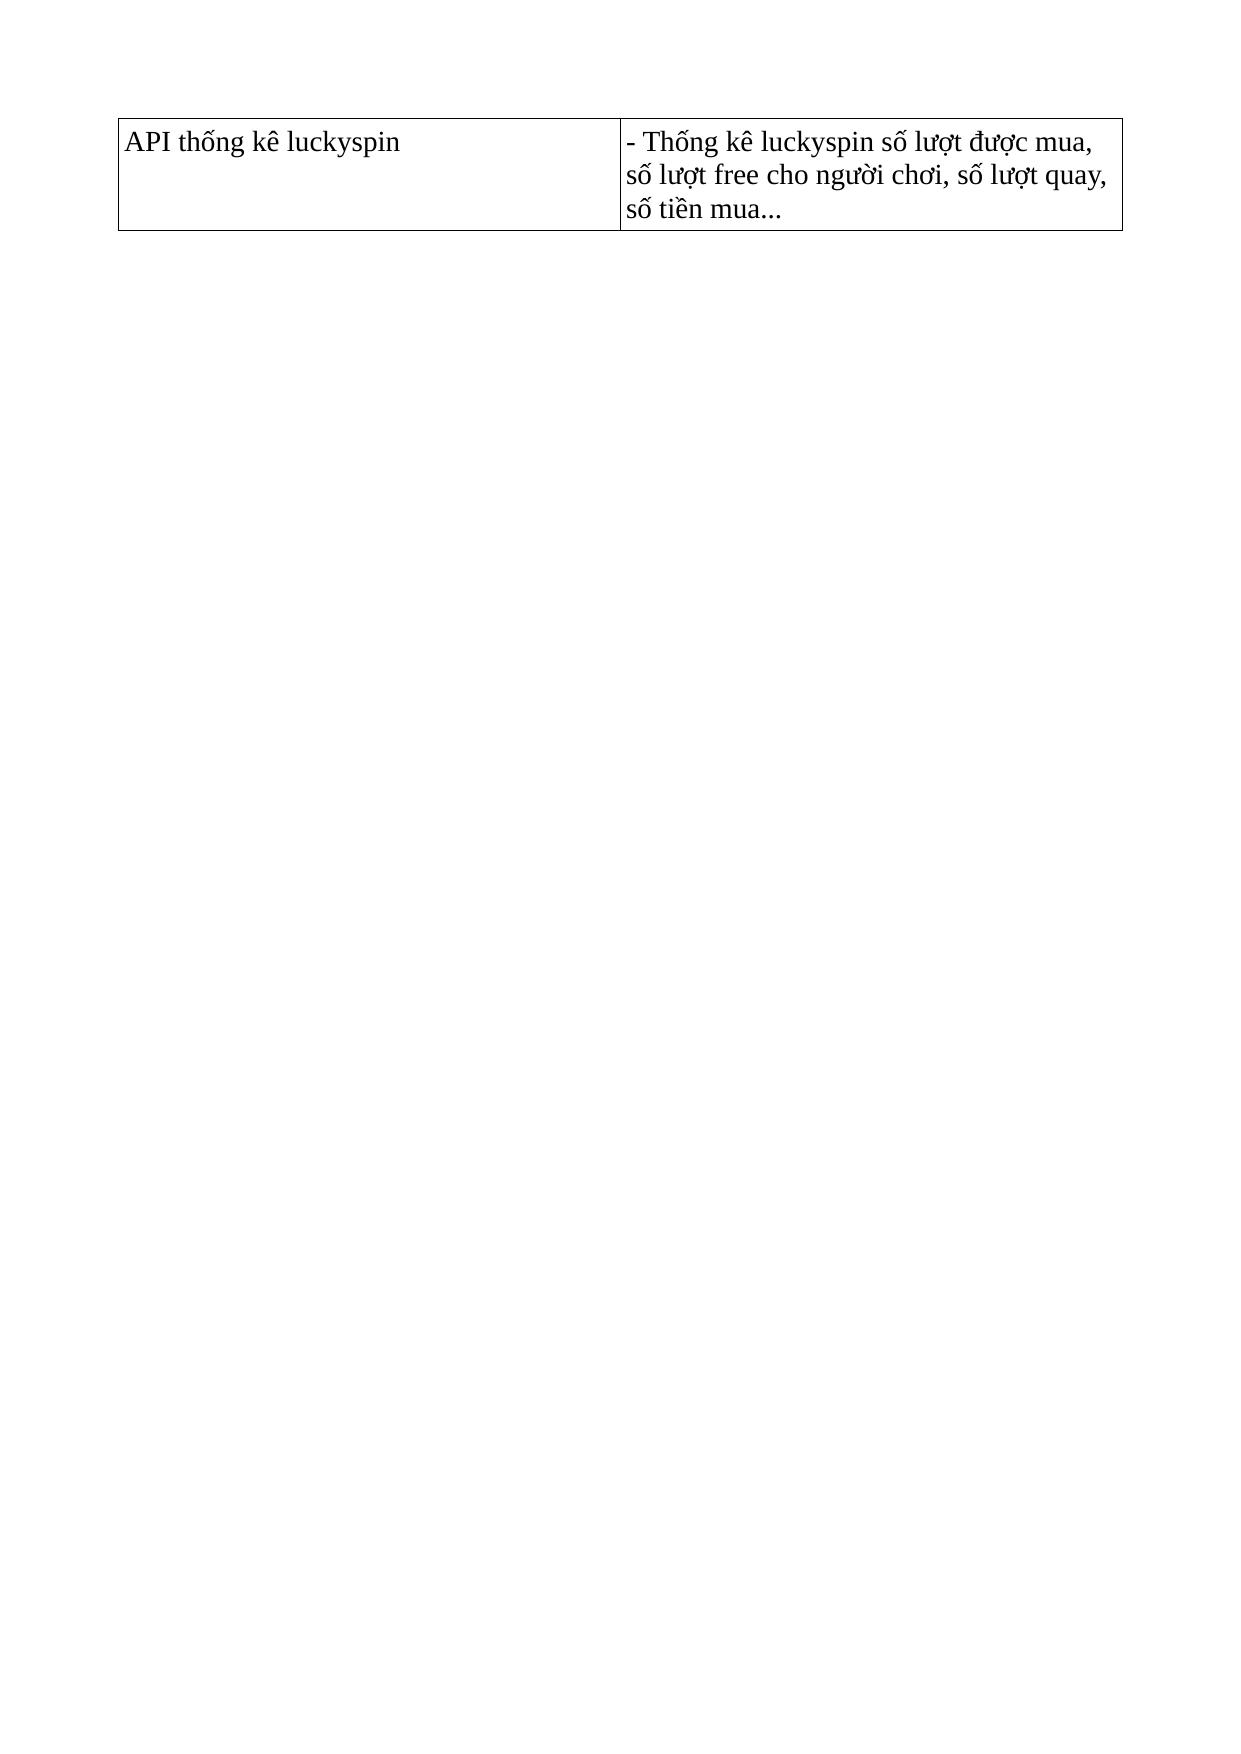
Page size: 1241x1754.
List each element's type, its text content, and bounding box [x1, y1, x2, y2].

table_cell - Thống kê luckyspin số lượt được mua, số lượt free cho người chơi, số lượt quay, số tiền mua... [621, 119, 1122, 230]
table_cell API thống kê luckyspin [119, 119, 620, 230]
